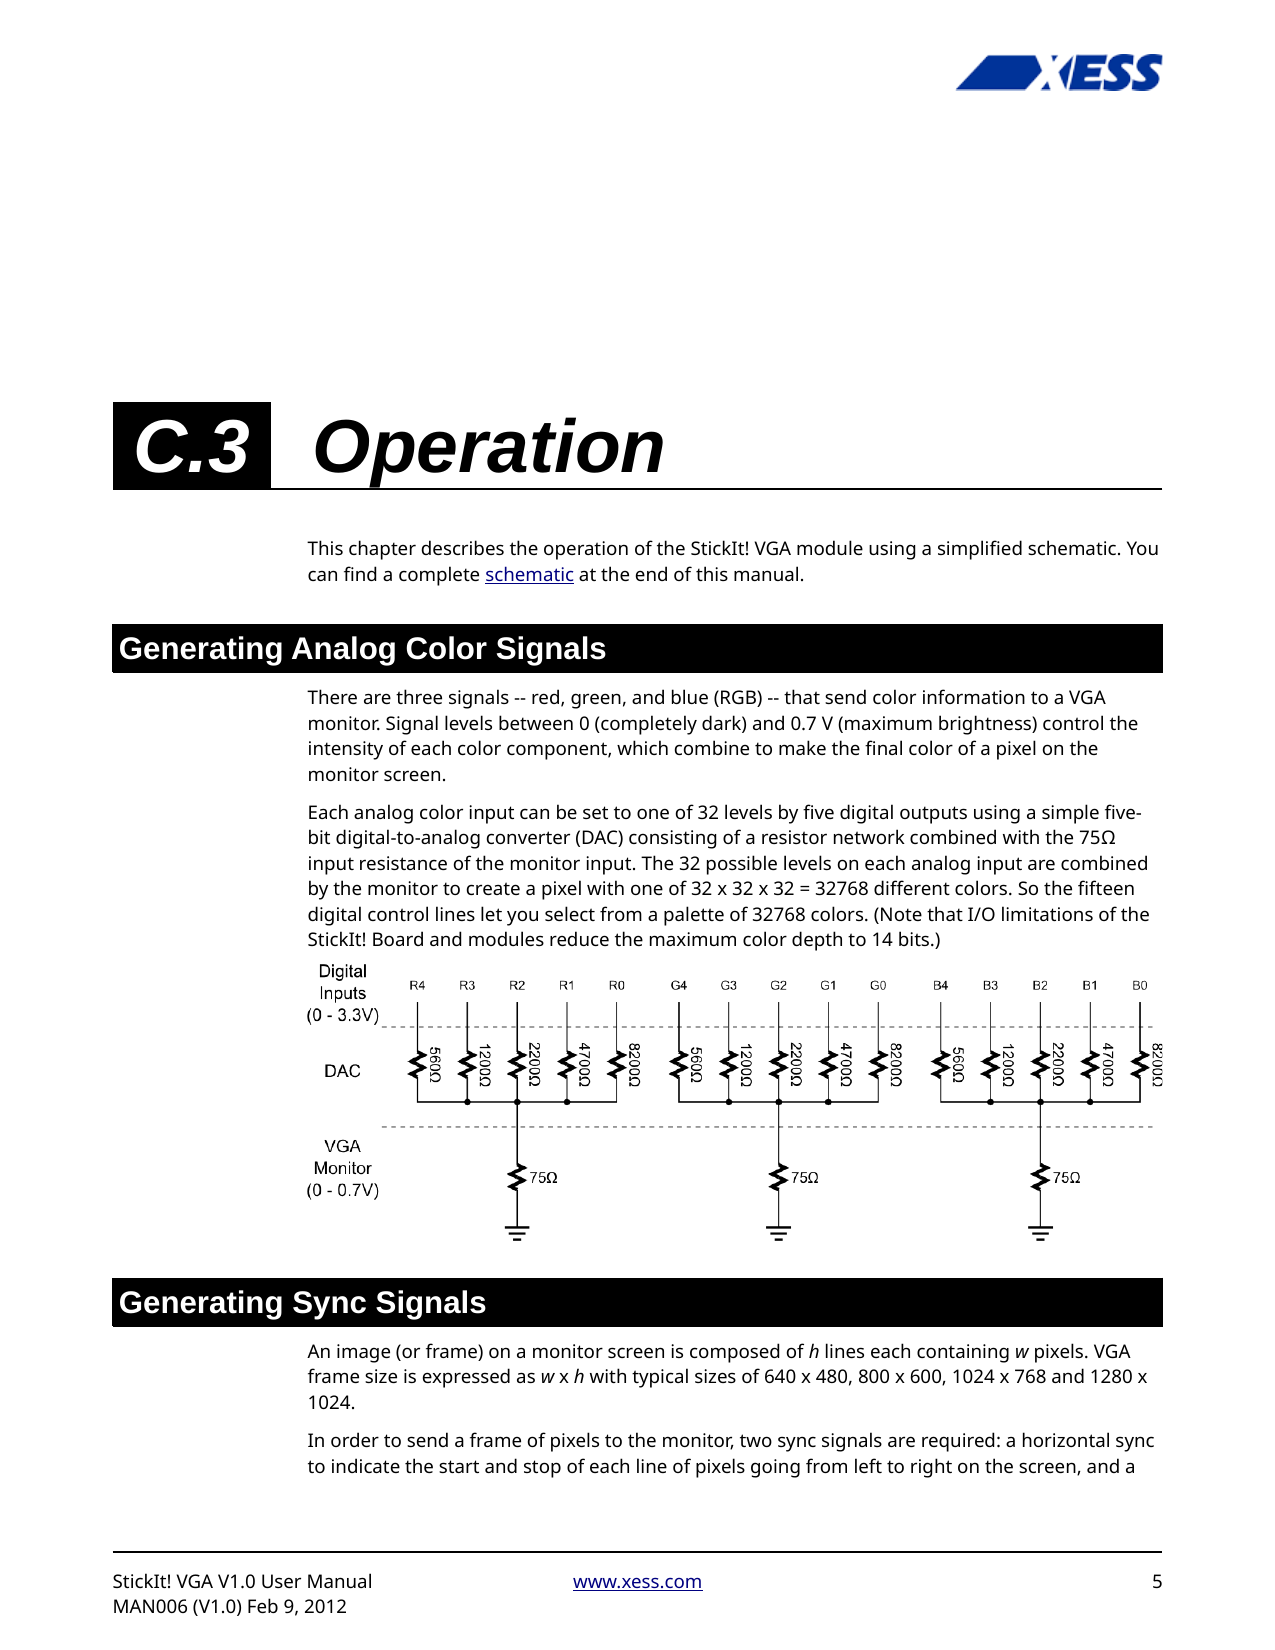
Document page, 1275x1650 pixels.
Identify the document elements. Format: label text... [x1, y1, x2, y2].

picture [307, 964, 1163, 1241]
picture [955, 54, 1163, 91]
subtitle Generating Sync Signals [114, 1279, 1162, 1326]
text Each analog color input can be set to one of 32 levels by five digital outputs using a simple five-bit digital-to-analog converter (DAC) consisting of a resistor network combined with the 75Ω input resistance of the monitor input. The 32 possible levels on each analog input are combined by the monitor to create a pixel with one of 32 x 32 x 32 = 32768 different colors. So the fifteen digital control lines let you select from a palette of 32768 colors. (Note that I/O limitations of the StickIt! Board and modules reduce the maximum color depth to 14 bits.) [307, 799, 1162, 952]
text There are three signals -- red, green, and blue (RGB) -- that send color information to a VGA monitor. Signal levels between 0 (completely dark) and 0.7 V (maximum brightness) control the intensity of each color component, which combine to make the final color of a pixel on the monitor screen. [307, 684, 1162, 787]
text This chapter describes the operation of the StickIt! VGA module using a simplified schematic. You can find a complete schematic at the end of this manual. [307, 535, 1162, 586]
subtitle Operation [271, 402, 1162, 488]
subtitle Generating Analog Color Signals [114, 625, 1162, 672]
text An image (or frame) on a monitor screen is composed of h lines each containing w pixels. VGA frame size is expressed as w x h with typical sizes of 640 x 480, 800 x 600, 1024 x 768 and 1280 x 1024. [307, 1338, 1162, 1415]
text In order to send a frame of pixels to the monitor, two sync signals are required: a horizontal sync to indicate the start and stop of each line of pixels going from left to right on the screen, and a [307, 1427, 1162, 1478]
